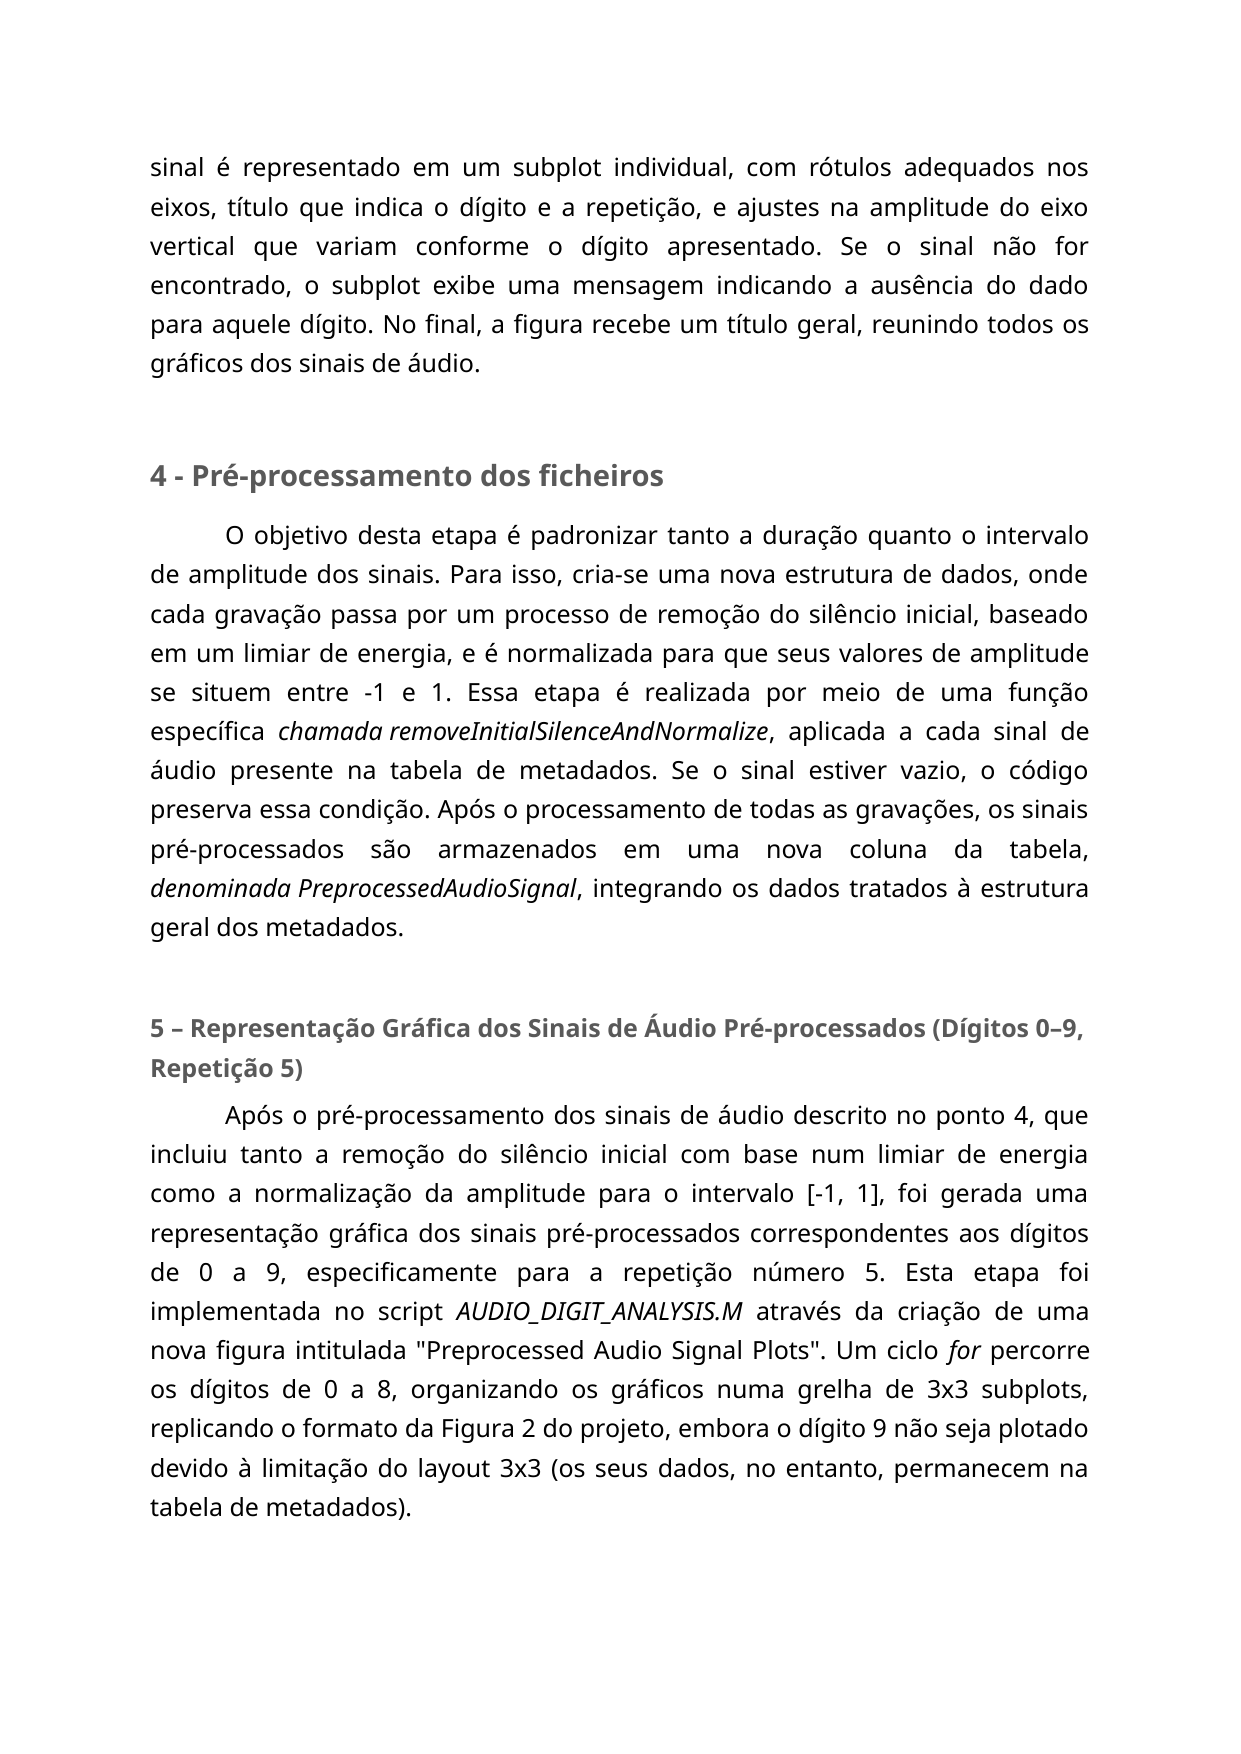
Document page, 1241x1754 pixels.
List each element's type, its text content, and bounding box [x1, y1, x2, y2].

subtitle O objetivo desta etapa é padronizar tanto a duração quanto o intervalo de amplitude dos sinais. Para isso, cria-se uma nova estrutura de dados, onde cada gravação passa por um processo de remoção do silêncio inicial, baseado em um limiar de energia, e é normalizada para que seus valores de amplitude se situem entre -1 e 1. Essa etapa é realizada por meio de uma função específica chamada removeInitialSilenceAndNormalize, aplicada a cada sinal de áudio presente na tabela de metadados. Se o sinal estiver vazio, o código preserva essa condição. Após o processamento de todas as gravações, os sinais pré-processados são armazenados em uma nova coluna da tabela, denominada PreprocessedAudioSignal, integrando os dados tratados à estrutura geral dos metadados. [150, 518, 1090, 944]
subtitle 4 - Pré-processamento dos ficheiros [150, 456, 1090, 495]
subtitle 5 – Representação Gráfica dos Sinais de Áudio Pré-processados (Dígitos 0–9, Repetição 5) [150, 1011, 1090, 1084]
text sinal é representado em um subplot individual, com rótulos adequados nos eixos, título que indica o dígito e a repetição, e ajustes na amplitude do eixo vertical que variam conforme o dígito apresentado. Se o sinal não for encontrado, o subplot exibe uma mensagem indicando a ausência do dado para aquele dígito. No final, a figura recebe um título geral, reunindo todos os gráficos dos sinais de áudio. [150, 150, 1090, 380]
text Após o pré-processamento dos sinais de áudio descrito no ponto 4, que incluiu tanto a remoção do silêncio inicial com base num limiar de energia como a normalização da amplitude para o intervalo [-1, 1], foi gerada uma representação gráfica dos sinais pré-processados correspondentes aos dígitos de 0 a 9, especificamente para a repetição número 5. Esta etapa foi implementada no script AUDIO_DIGIT_ANALYSIS.M através da criação de uma nova figura intitulada "Preprocessed Audio Signal Plots". Um ciclo for percorre os dígitos de 0 a 8, organizando os gráficos numa grelha de 3x3 subplots, replicando o formato da Figura 2 do projeto, embora o dígito 9 não seja plotado devido à limitação do layout 3x3 (os seus dados, no entanto, permanecem na tabela de metadados). [150, 1098, 1090, 1523]
